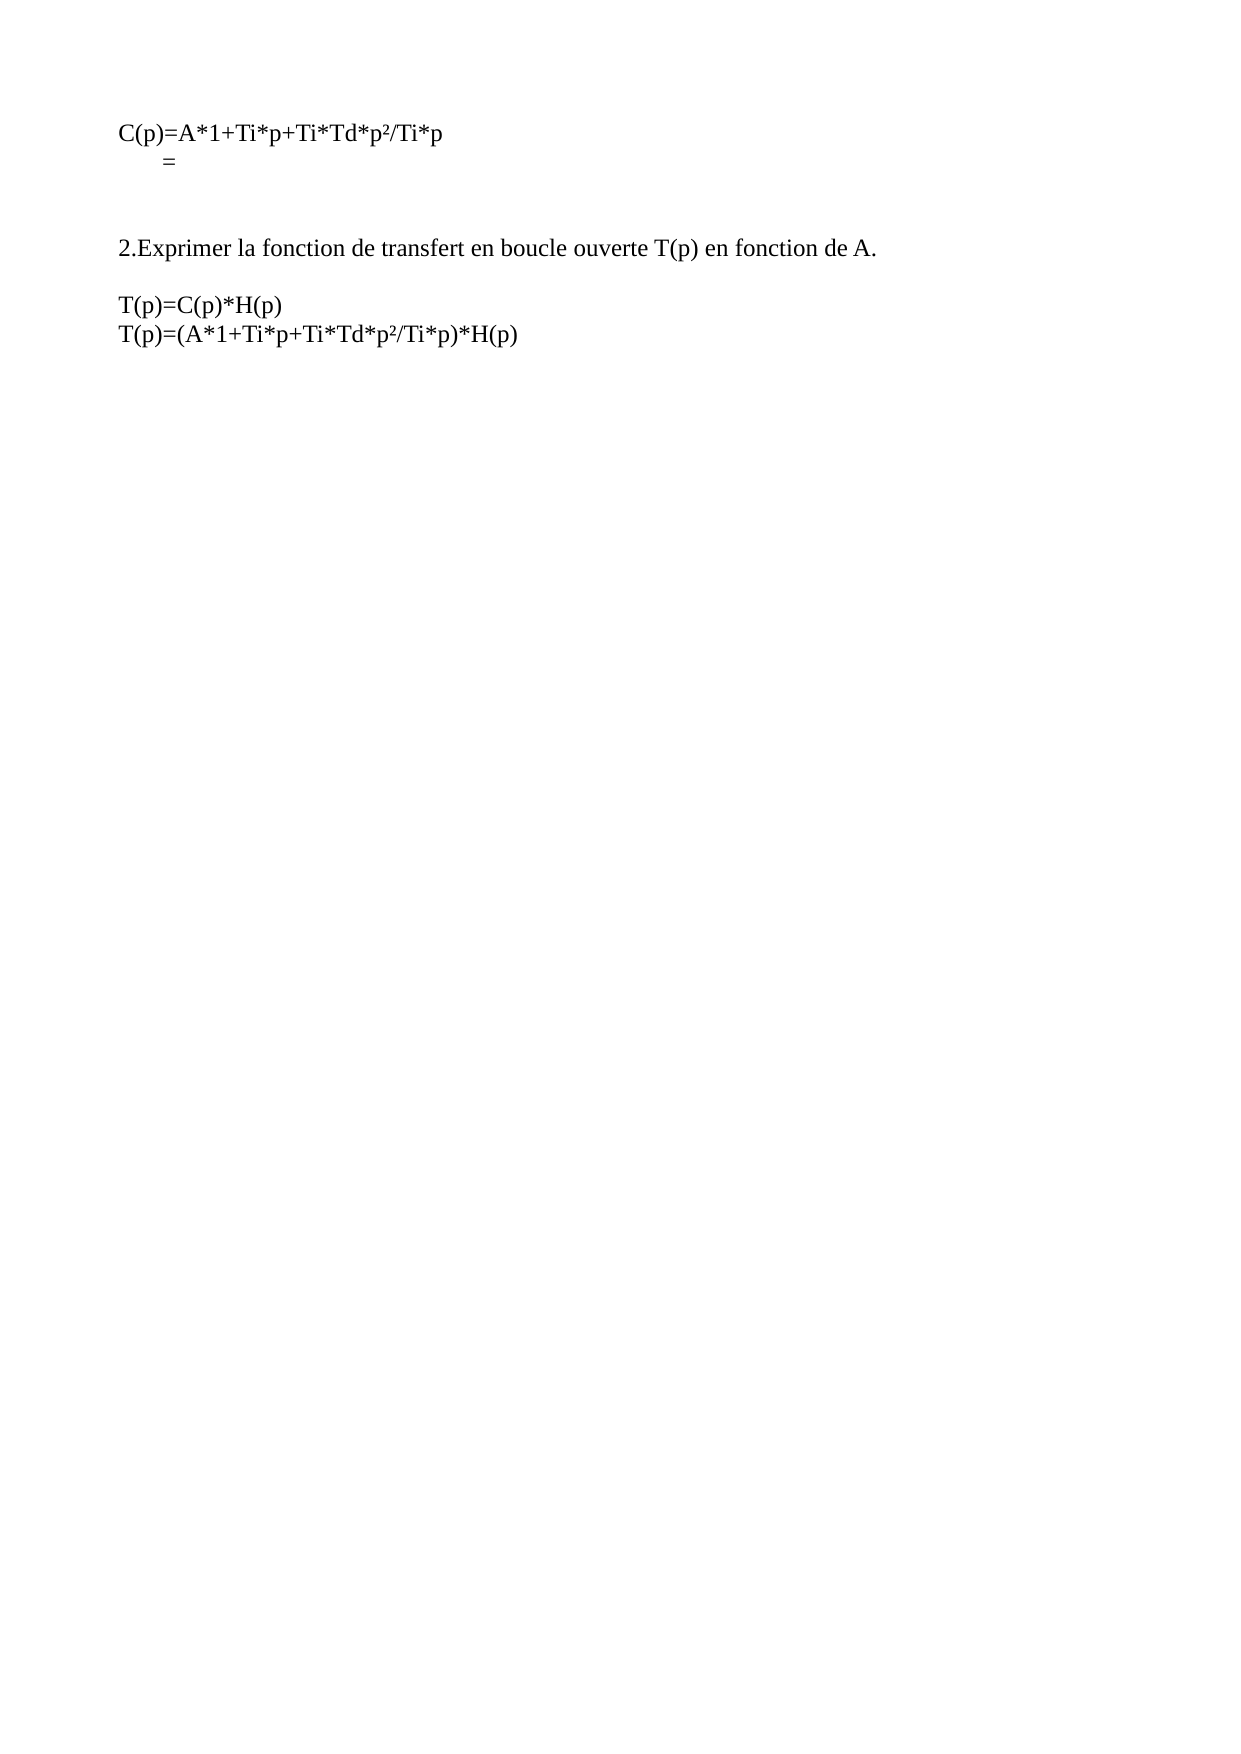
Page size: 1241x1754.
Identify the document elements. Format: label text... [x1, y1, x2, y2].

text T(p)=(A*1+Ti*p+Ti*Td*p²/Ti*p)*H(p) [118, 319, 1122, 348]
text T(p)=C(p)*H(p) [118, 291, 1122, 319]
text C(p)=A*1+Ti*p+Ti*Td*p²/Ti*p [118, 118, 1122, 147]
text = [118, 147, 1122, 176]
text 2.Exprimer la fonction de transfert en boucle ouverte T(p) en fonction de A. [118, 233, 1122, 262]
